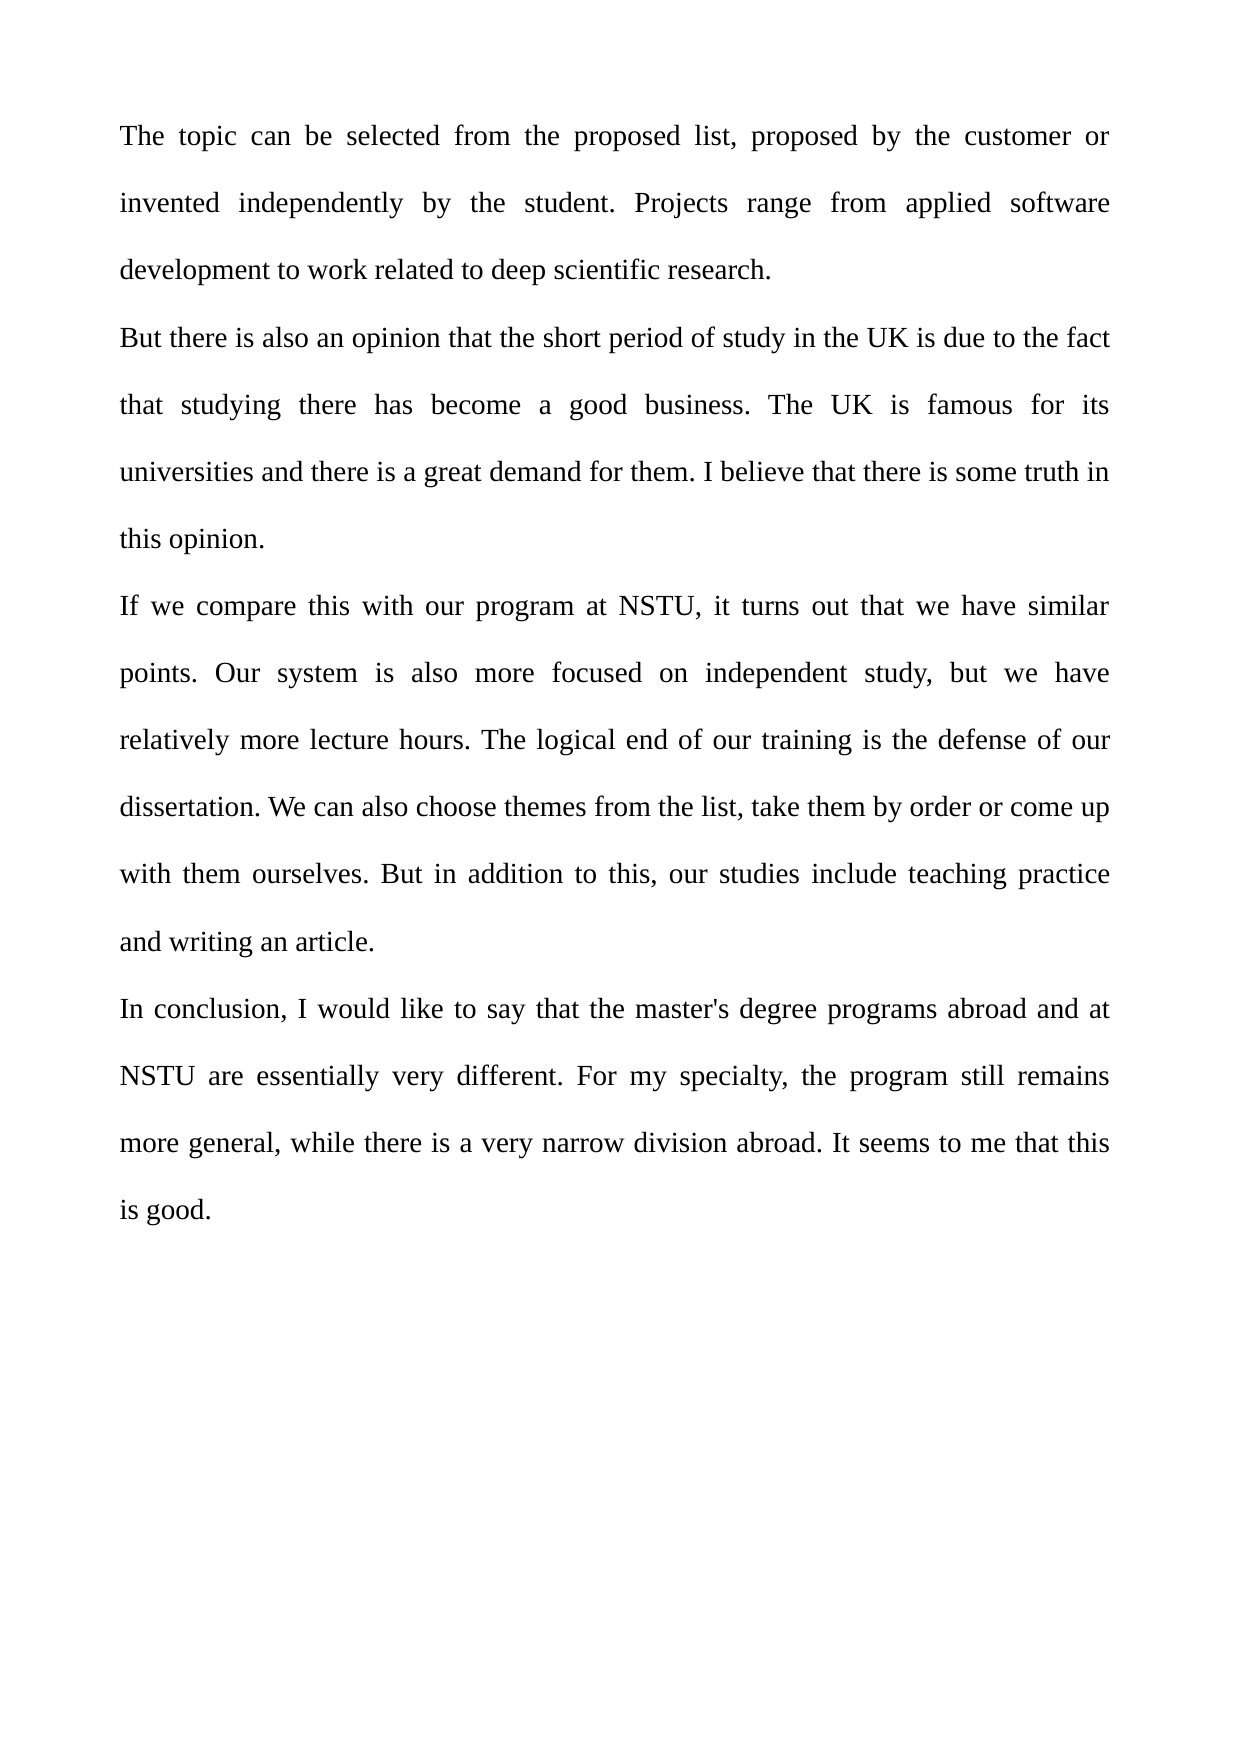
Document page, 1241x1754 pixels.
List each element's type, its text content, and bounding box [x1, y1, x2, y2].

text The topic can be selected from the proposed list, proposed by the customer or invented independently by the student. Projects range from applied software development to work related to deep scientific research. [119, 118, 1111, 286]
text But there is also an opinion that the short period of study in the UK is due to the fact that studying there has become a good business. The UK is famous for its universities and there is a great demand for them. I believe that there is some truth in this opinion. [119, 320, 1111, 554]
text In conclusion, I would like to say that the master's degree programs abroad and at NSTU are essentially very different. For my specialty, the program still remains more general, while there is a very narrow division abroad. It seems to me that this is good. [119, 991, 1111, 1226]
text If we compare this with our program at NSTU, it turns out that we have similar points. Our system is also more focused on independent study, but we have relatively more lecture hours. The logical end of our training is the defense of our dissertation. We can also choose themes from the list, take them by order or come up with them ourselves. But in addition to this, our studies include teaching practice and writing an article. [119, 588, 1111, 957]
